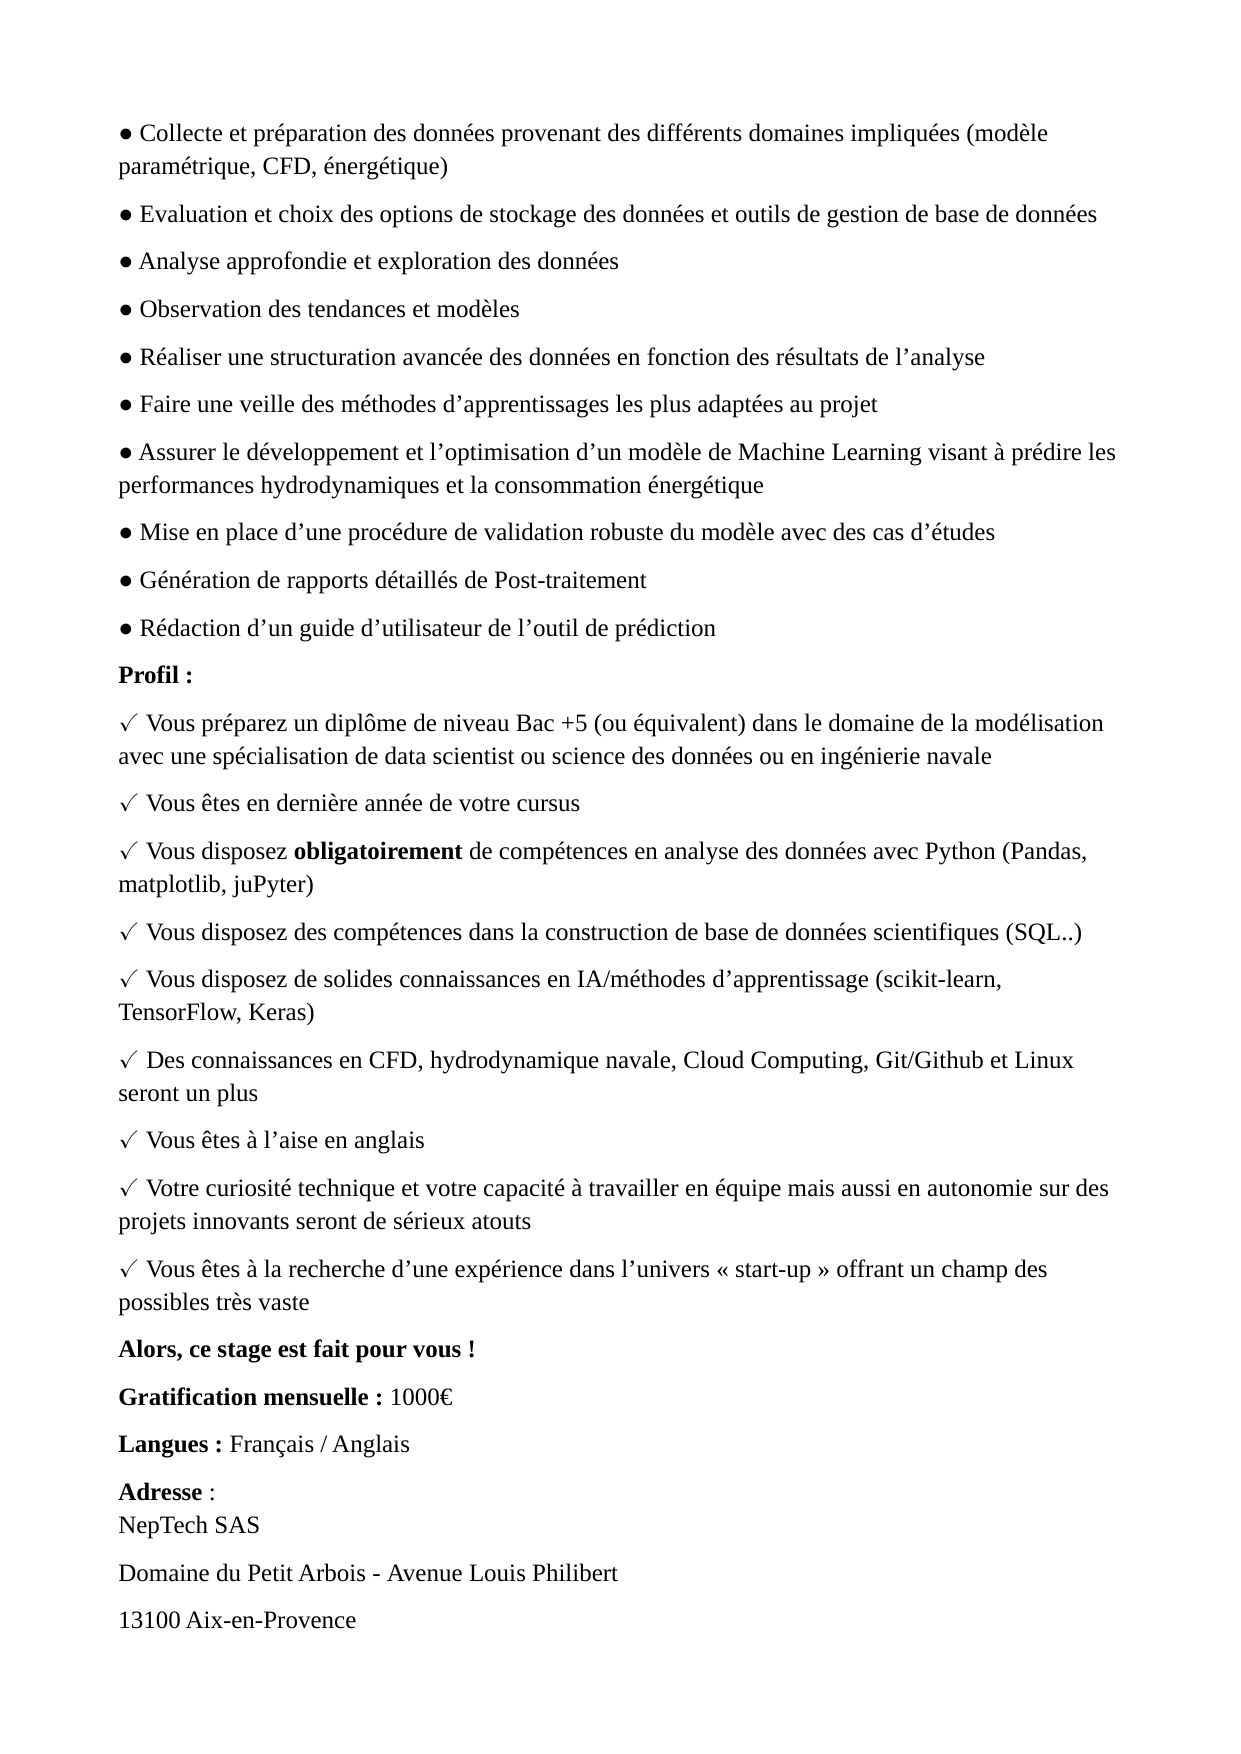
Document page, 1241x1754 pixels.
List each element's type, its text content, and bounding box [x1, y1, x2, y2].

text ● Mise en place d’une procédure de validation robuste du modèle avec des cas d’études [118, 517, 1122, 546]
text ● Rédaction d’un guide d’utilisateur de l’outil de prédiction [118, 613, 1122, 641]
text ● Assurer le développement et l’optimisation d’un modèle de Machine Learning visant à prédire les performances hydrodynamiques et la consommation énergétique [118, 437, 1122, 498]
text Profil : [118, 660, 1122, 689]
text ✓ Vous préparez un diplôme de niveau Bac +5 (ou équivalent) dans le domaine de la modélisation avec une spécialisation de data scientist ou science des données ou en ingénierie navale [118, 708, 1122, 769]
text ● Génération de rapports détaillés de Post-traitement [118, 565, 1122, 594]
text ✓ Des connaissances en CFD, hydrodynamique navale, Cloud Computing, Git/Github et Linux seront un plus [118, 1045, 1122, 1107]
text ● Observation des tendances et modèles [118, 294, 1122, 323]
text ✓ Vous êtes à l’aise en anglais [118, 1126, 1122, 1154]
text Domaine du Petit Arbois - ‪Avenue Louis Philibert [118, 1558, 1122, 1587]
text Alors, ce stage est fait pour vous ! [118, 1334, 1122, 1363]
text ● Analyse approfondie et exploration des données [118, 246, 1122, 275]
text 13100 Aix-en-Provence [118, 1605, 1122, 1634]
text ✓ Vous êtes en dernière année de votre cursus [118, 788, 1122, 817]
text ✓ Votre curiosité technique et votre capacité à travailler en équipe mais aussi en autonomie sur des projets innovants seront de sérieux atouts [118, 1173, 1122, 1235]
text Gratification mensuelle : 1000€ [118, 1382, 1122, 1411]
text ✓ Vous êtes à la recherche d’une expérience dans l’univers « start-up » offrant un champ des possibles très vaste [118, 1254, 1122, 1316]
text ● Evaluation et choix des options de stockage des données et outils de gestion de base de données [118, 199, 1122, 227]
text ● Faire une veille des méthodes d’apprentissages les plus adaptées au projet [118, 389, 1122, 418]
text Adresse : NepTech SAS [118, 1477, 1122, 1539]
text ✓ Vous disposez des compétences dans la construction de base de données scientifiques (SQL..) [118, 917, 1122, 945]
text ● Collecte et préparation des données provenant des différents domaines impliquées (modèle paramétrique, CFD, énergétique) [118, 118, 1122, 180]
text Langues : Français / Anglais [118, 1429, 1122, 1458]
text ✓ Vous disposez obligatoirement de compétences en analyse des données avec Python (Pandas, matplotlib, juPyter) [118, 836, 1122, 898]
text ● Réaliser une structuration avancée des données en fonction des résultats de l’analyse [118, 342, 1122, 370]
text ✓ Vous disposez de solides connaissances en IA/méthodes d’apprentissage (scikit-learn, TensorFlow, Keras) [118, 964, 1122, 1026]
